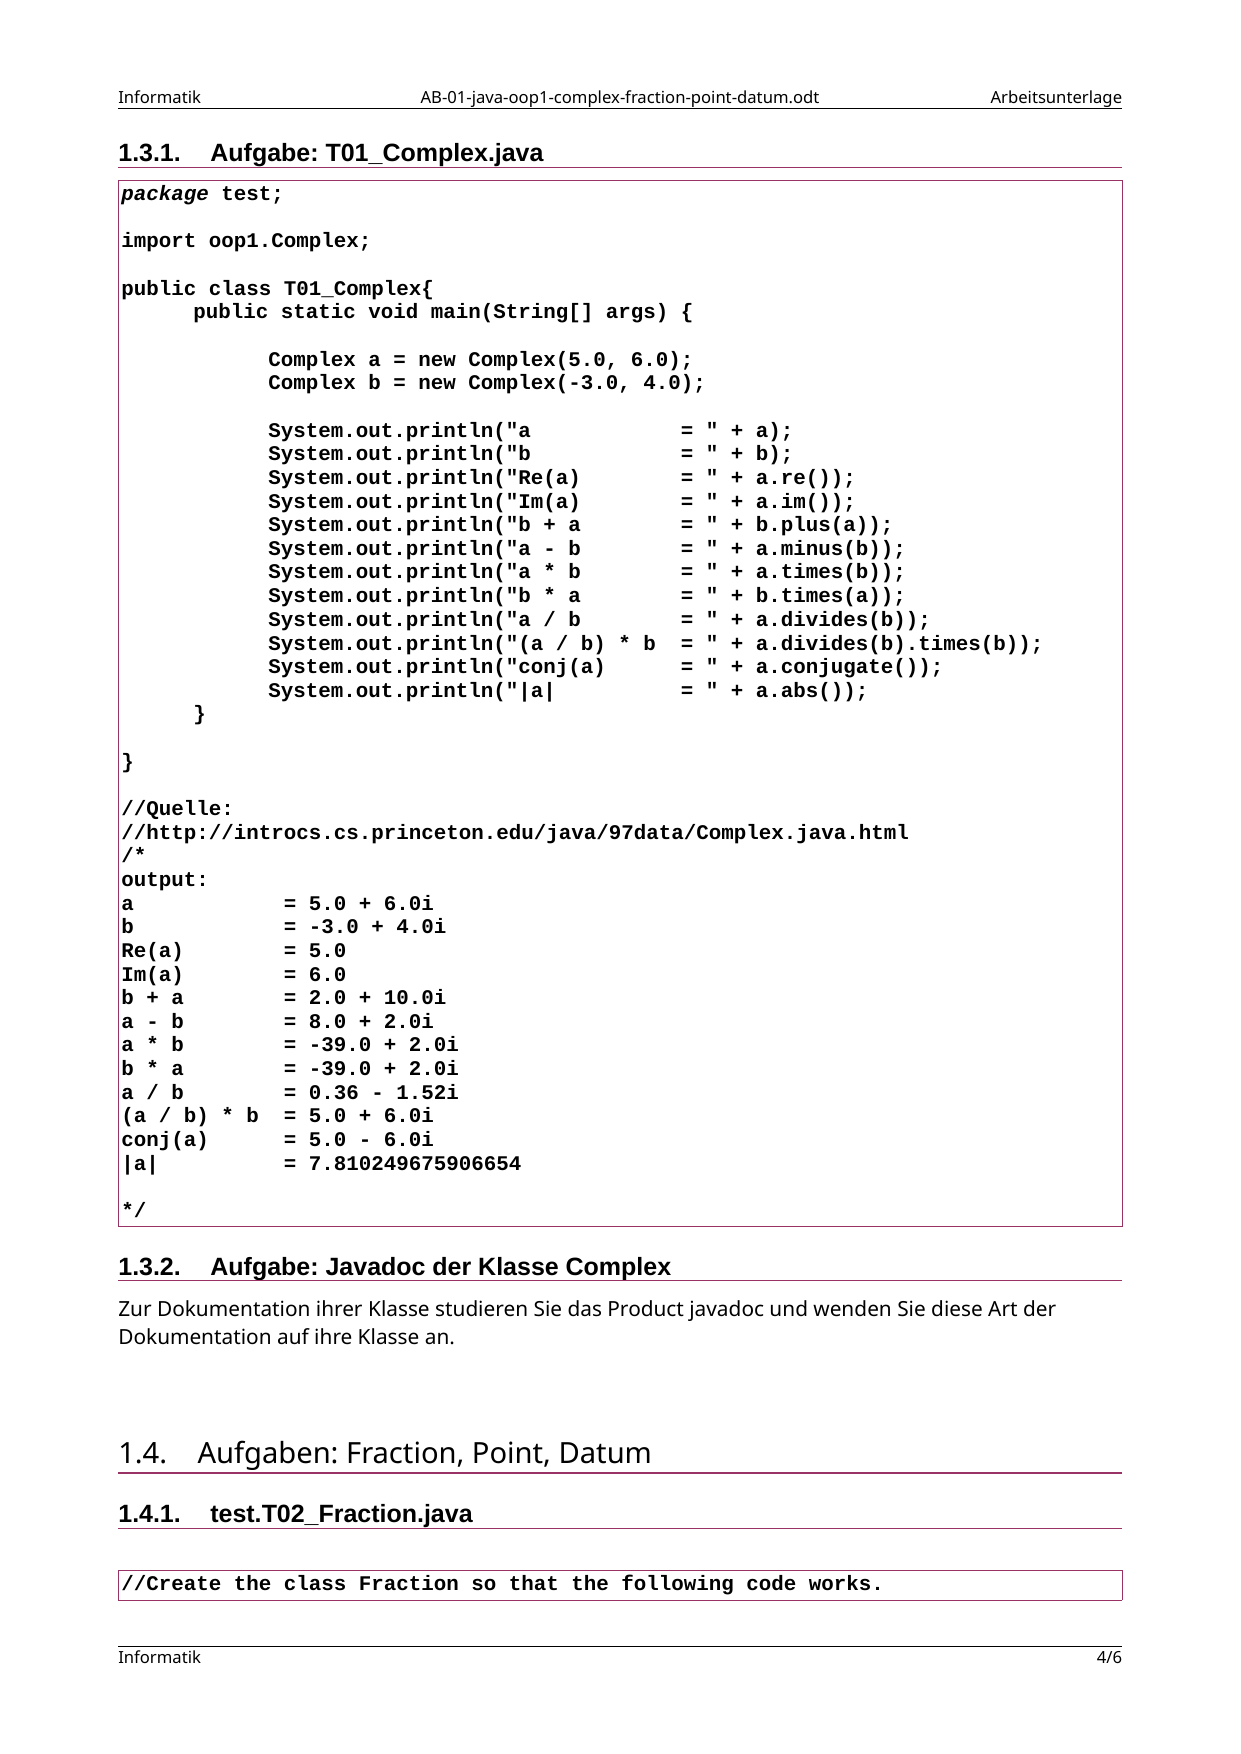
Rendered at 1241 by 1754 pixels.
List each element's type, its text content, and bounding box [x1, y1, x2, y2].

text System.out.println("(a / b) * b = " + a.divides(b).times(b)); [119, 629, 1122, 653]
text |a| = 7.810249675906654 [119, 1150, 1122, 1173]
text b * a = -39.0 + 2.0i [119, 1055, 1122, 1079]
text output: [119, 866, 1122, 889]
text System.out.println("conj(a) = " + a.conjugate()); [119, 653, 1122, 677]
text Im(a) = 6.0 [119, 961, 1122, 984]
text a / b = 0.36 - 1.52i [119, 1079, 1122, 1102]
text System.out.println("Re(a) = " + a.re()); [119, 464, 1122, 488]
text //http://introcs.cs.princeton.edu/java/97data/Complex.java.html [119, 819, 1122, 842]
text } [119, 700, 1122, 724]
text } [119, 748, 1122, 771]
text System.out.println("a = " + a); [119, 417, 1122, 440]
text a = 5.0 + 6.0i [119, 889, 1122, 913]
text a - b = 8.0 + 2.0i [119, 1008, 1122, 1031]
text public class T01_Complex{ [119, 275, 1122, 298]
text b + a = 2.0 + 10.0i [119, 984, 1122, 1008]
text /* [119, 842, 1122, 866]
subtitle test.T02_Fraction.java [118, 1499, 1122, 1528]
text Re(a) = 5.0 [119, 937, 1122, 961]
text Complex b = new Complex(-3.0, 4.0); [119, 369, 1122, 393]
text System.out.println("|a| = " + a.abs()); [119, 677, 1122, 700]
text System.out.println("b = " + b); [119, 440, 1122, 464]
subtitle Aufgabe: T01_Complex.java [118, 138, 1122, 167]
text System.out.println("b * a = " + b.times(a)); [119, 582, 1122, 606]
text System.out.println("a * b = " + a.times(b)); [119, 558, 1122, 582]
text System.out.println("a / b = " + a.divides(b)); [119, 606, 1122, 629]
subtitle Aufgabe: Javadoc der Klasse Complex [118, 1252, 1122, 1280]
text a * b = -39.0 + 2.0i [119, 1031, 1122, 1055]
text import oop1.Complex; [119, 227, 1122, 251]
text public static void main(String[] args) { [119, 298, 1122, 322]
text System.out.println("a - b = " + a.minus(b)); [119, 535, 1122, 558]
text */ [119, 1197, 1122, 1226]
text System.out.println("b + a = " + b.plus(a)); [119, 511, 1122, 535]
text Complex a = new Complex(5.0, 6.0); [119, 346, 1122, 369]
text Zur Dokumentation ihrer Klasse studieren Sie das Product javadoc und wenden Sie diese Art der Dokumentation auf ihre Klasse an. [118, 1294, 1122, 1351]
text (a / b) * b = 5.0 + 6.0i [119, 1102, 1122, 1126]
subtitle Aufgaben: Fraction, Point, Datum [118, 1433, 1122, 1472]
text b = -3.0 + 4.0i [119, 913, 1122, 937]
text System.out.println("Im(a) = " + a.im()); [119, 488, 1122, 511]
text conj(a) = 5.0 - 6.0i [119, 1126, 1122, 1150]
text //Create the class Fraction so that the following code works. [119, 1571, 1122, 1600]
text //Quelle: [119, 795, 1122, 819]
text package test; [119, 181, 1122, 204]
